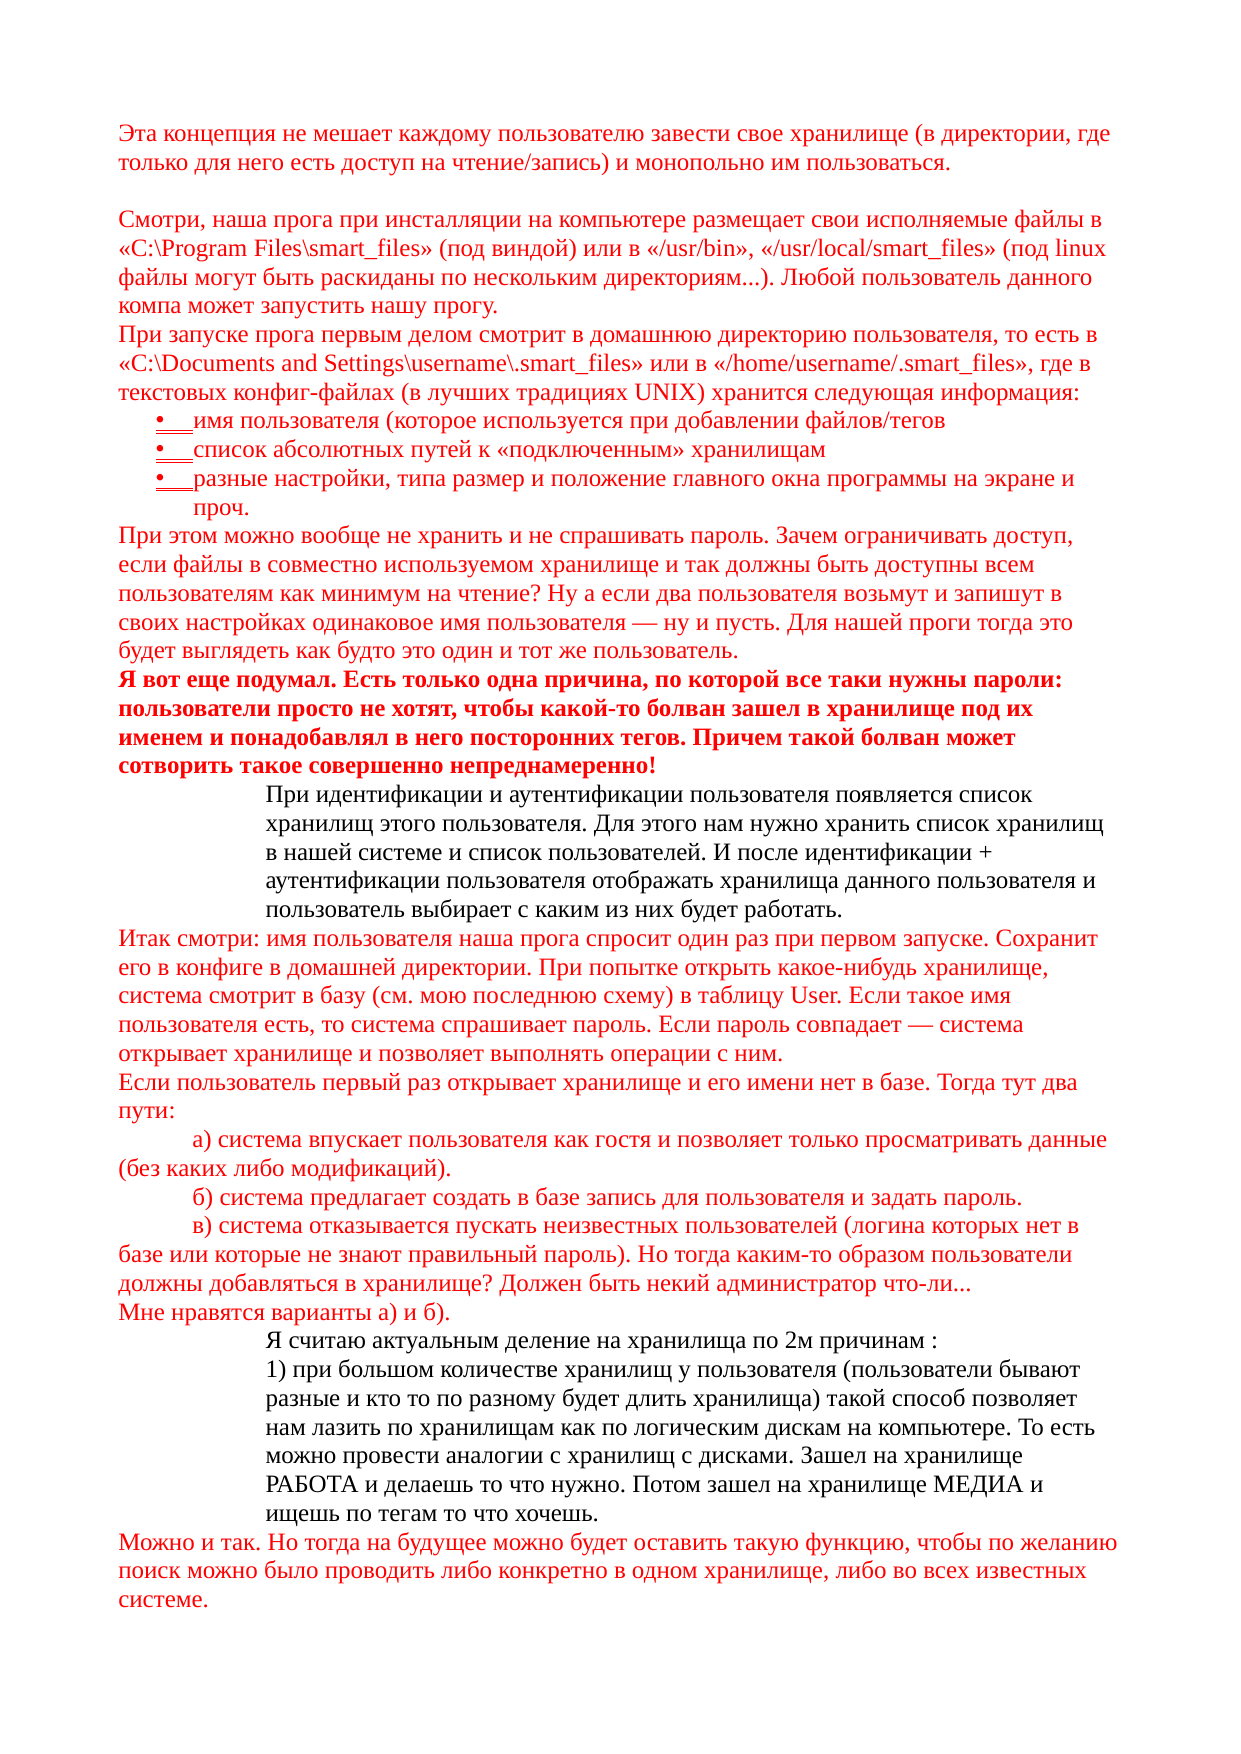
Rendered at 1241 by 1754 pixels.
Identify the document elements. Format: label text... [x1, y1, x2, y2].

text Итак смотри: имя пользователя наша прога спросит один раз при первом запуске. Сохранит его в конфиге в домашней директории. При попытке открыть какое-нибудь хранилище, система смотрит в базу (см. мою последнюю схему) в таблицу User. Если такое имя пользователя есть, то система спрашивает пароль. Если пароль совпадает — система открывает хранилище и позволяет выполнять операции с ним. [118, 923, 1122, 1067]
text При запуске прога первым делом смотрит в домашнюю директорию пользователя, то есть в «C:\Documents and Settings\username\.smart_files» или в «/home/username/.smart_files», где в текстовых конфиг-файлах (в лучших традициях UNIX) хранится следующая информация: [118, 319, 1122, 406]
text Мне нравятся варианты а) и б). [118, 1297, 1122, 1326]
text в) система отказывается пускать неизвестных пользователей (логина которых нет в базе или которые не знают правильный пароль). Но тогда каким-то образом пользователи должны добавляться в хранилище? Должен быть некий администратор что-ли... [118, 1211, 1122, 1297]
text Если пользователь первый раз открывает хранилище и его имени нет в базе. Тогда тут два пути: [118, 1067, 1122, 1124]
text Я вот еще подумал. Есть только одна причина, по которой все таки нужны пароли: пользователи просто не хотят, чтобы какой-то болван зашел в хранилище под их именем и понадобавлял в него посторонних тегов. Причем такой болван может сотворить такое совершенно непреднамеренно! [118, 664, 1122, 779]
list Я считаю актуальным деление на хранилища по 2м причинам : [236, 1326, 1122, 1354]
text Смотри, наша прога при инсталляции на компьютере размещает свои исполняемые файлы в «C:\Program Files\smart_files» (под виндой) или в «/usr/bin», «/usr/local/smart_files» (под linux файлы могут быть раскиданы по нескольким директориям...). Любой пользователь данного компа может запустить нашу прогу. [118, 204, 1122, 319]
text Можно и так. Но тогда на будущее можно будет оставить такую функцию, чтобы по желанию поиск можно было проводить либо конкретно в одном хранилище, либо во всех известных системе. [118, 1527, 1122, 1613]
list При идентификации и аутентификации пользователя появляется список хранилищ этого пользователя. Для этого нам нужно хранить список хранилищ в нашей системе и список пользователей. И после идентификации + аутентификации пользователя отображать хранилища данного пользователя и пользователь выбирает с каким из них будет работать. [236, 779, 1122, 923]
list разные настройки, типа размер и положение главного окна программы на экране и проч. [156, 463, 1122, 521]
list 1) при большом количестве хранилищ у пользователя (пользователи бывают разные и кто то по разному будет длить хранилища) такой способ позволяет нам лазить по хранилищам как по логическим дискам на компьютере. То есть можно провести аналогии с хранилищ с дисками. Зашел на хранилище РАБОТА и делаешь то что нужно. Потом зашел на хранилище МЕДИА и ищешь по тегам то что хочешь. [236, 1354, 1122, 1527]
list имя пользователя (которое используется при добавлении файлов/тегов [156, 406, 1122, 434]
text Эта концепция не мешает каждому пользователю завести свое хранилище (в директории, где только для него есть доступ на чтение/запись) и монопольно им пользоваться. [118, 118, 1122, 176]
text а) система впускает пользователя как гостя и позволяет только просматривать данные (без каких либо модификаций). [118, 1124, 1122, 1182]
text При этом можно вообще не хранить и не спрашивать пароль. Зачем ограничивать доступ, если файлы в совместно используемом хранилище и так должны быть доступны всем пользователям как минимум на чтение? Ну а если два пользователя возьмут и запишут в своих настройках одинаковое имя пользователя — ну и пусть. Для нашей проги тогда это будет выглядеть как будто это один и тот же пользователь. [118, 521, 1122, 664]
list список абсолютных путей к «подключенным» хранилищам [156, 434, 1122, 463]
text б) система предлагает создать в базе запись для пользователя и задать пароль. [118, 1182, 1122, 1211]
